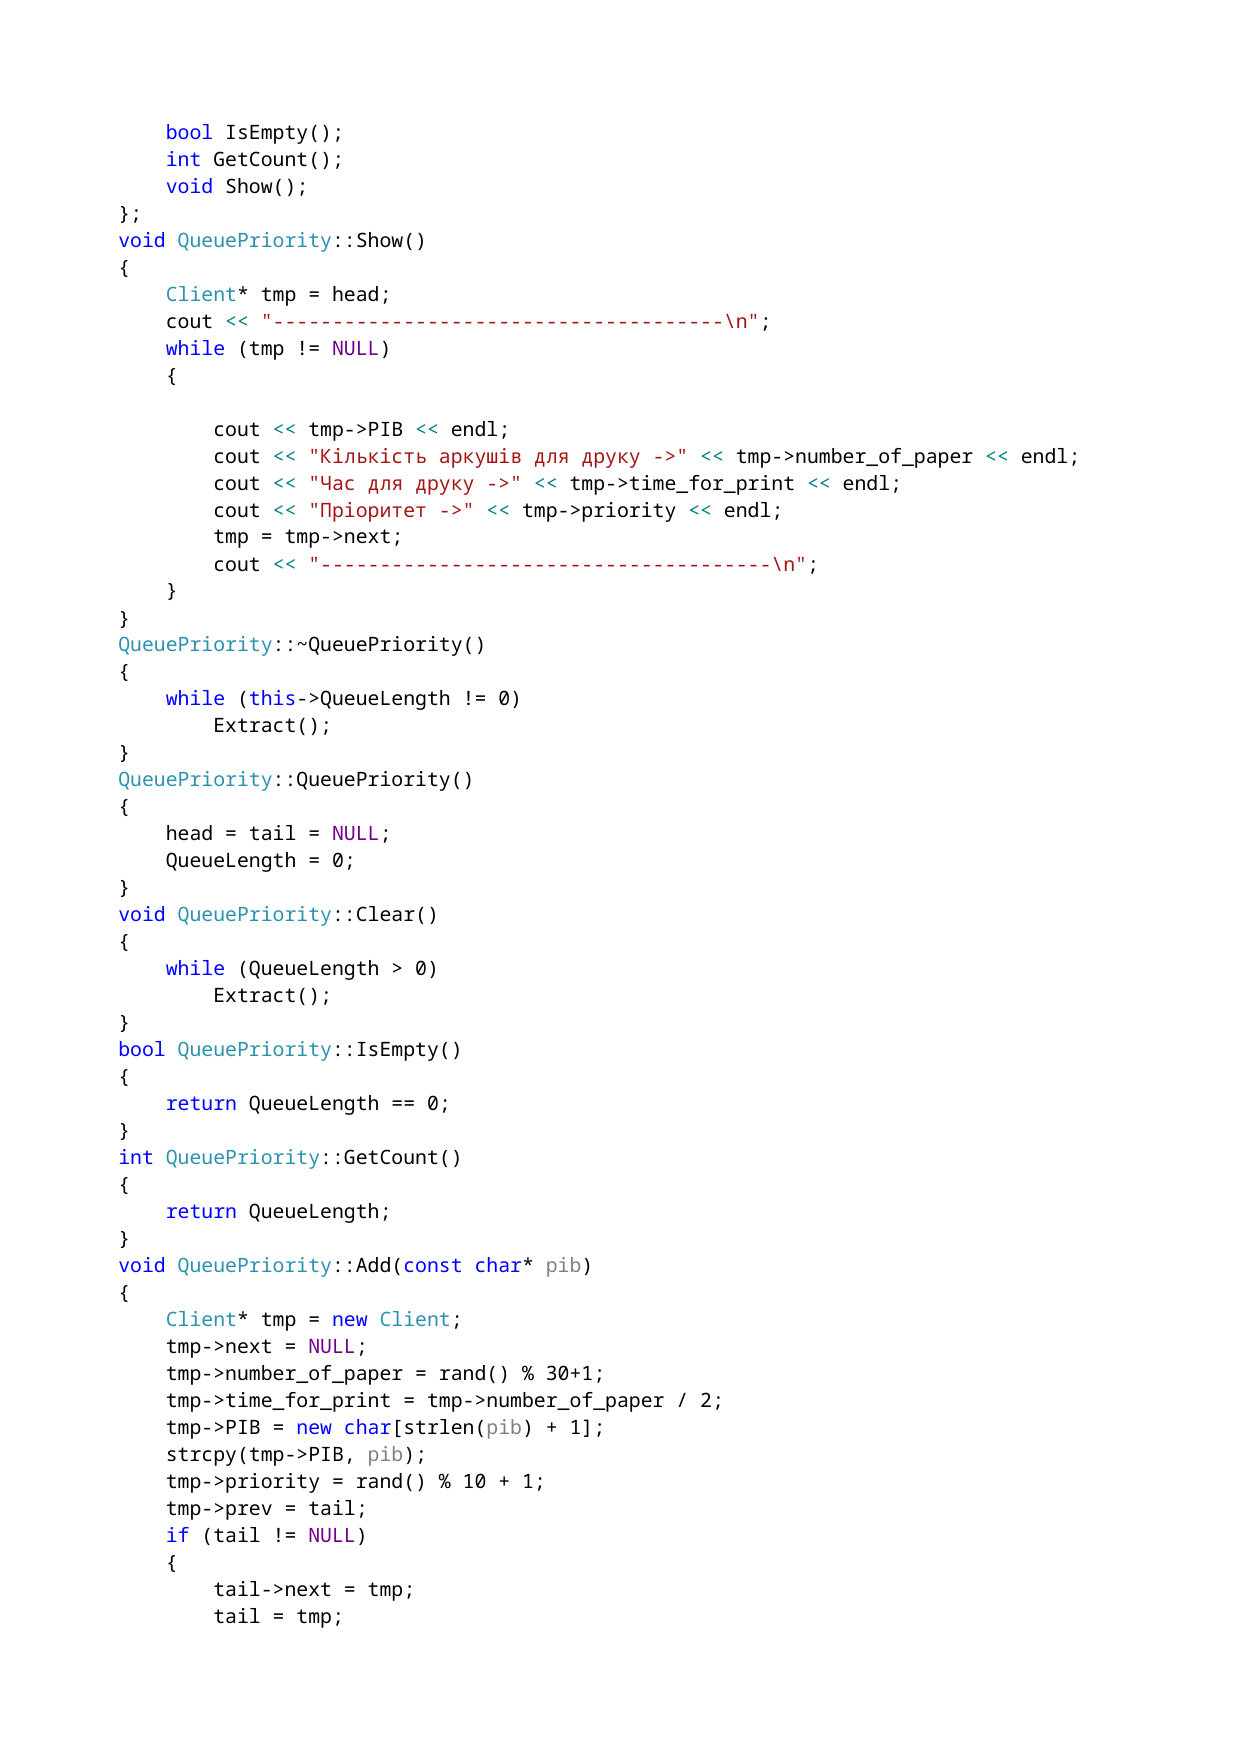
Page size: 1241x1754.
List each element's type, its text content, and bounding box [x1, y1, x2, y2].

text { [118, 1548, 1122, 1575]
text } [118, 577, 1122, 604]
text { [118, 253, 1122, 280]
text while (tmp != NULL) [118, 334, 1122, 361]
text if (tail != NULL) [118, 1521, 1122, 1548]
text return QueueLength; [118, 1197, 1122, 1224]
text Extract(); [118, 712, 1122, 739]
text bool QueuePriority::IsEmpty() [118, 1035, 1122, 1062]
text void QueuePriority::Show() [118, 226, 1122, 253]
text tmp->number_of_paper = rand() % 30+1; [118, 1359, 1122, 1386]
text int QueuePriority::GetCount() [118, 1143, 1122, 1170]
text while (this->QueueLength != 0) [118, 685, 1122, 712]
text tail = tmp; [118, 1602, 1122, 1629]
text tmp->time_for_print = tmp->number_of_paper / 2; [118, 1386, 1122, 1413]
text tmp->PIB = new char[strlen(pib) + 1]; [118, 1413, 1122, 1440]
text void QueuePriority::Clear() [118, 901, 1122, 927]
text { [118, 1062, 1122, 1089]
text }; [118, 199, 1122, 226]
text } [118, 739, 1122, 766]
text Client* tmp = head; [118, 280, 1122, 307]
text Extract(); [118, 981, 1122, 1008]
text { [118, 793, 1122, 819]
text void Show(); [118, 172, 1122, 199]
text } [118, 873, 1122, 901]
text tmp->priority = rand() % 10 + 1; [118, 1467, 1122, 1494]
text { [118, 927, 1122, 954]
text QueueLength = 0; [118, 847, 1122, 873]
text int GetCount(); [118, 145, 1122, 172]
text return QueueLength == 0; [118, 1089, 1122, 1116]
text } [118, 604, 1122, 631]
text strcpy(tmp->PIB, pib); [118, 1440, 1122, 1467]
text cout << tmp->PIB << endl; [118, 415, 1122, 442]
text void QueuePriority::Add(const char* pib) [118, 1251, 1122, 1278]
text { [118, 1170, 1122, 1197]
text cout << "--------------------------------------\n"; [118, 307, 1122, 334]
text cout << "Час для друку ->" << tmp->time_for_print << endl; [118, 469, 1122, 496]
text { [118, 658, 1122, 685]
text cout << "Пріоритет ->" << tmp->priority << endl; [118, 496, 1122, 523]
text tmp->prev = tail; [118, 1494, 1122, 1521]
text tmp = tmp->next; [118, 523, 1122, 550]
text cout << "Кількість аркушів для друку ->" << tmp->number_of_paper << endl; [118, 442, 1122, 469]
text } [118, 1224, 1122, 1251]
text QueuePriority::~QueuePriority() [118, 631, 1122, 658]
text { [118, 1278, 1122, 1305]
text Client* tmp = new Client; [118, 1305, 1122, 1332]
text head = tail = NULL; [118, 819, 1122, 847]
text bool IsEmpty(); [118, 118, 1122, 145]
text tmp->next = NULL; [118, 1332, 1122, 1359]
text while (QueueLength > 0) [118, 954, 1122, 981]
text } [118, 1008, 1122, 1035]
text tail->next = tmp; [118, 1575, 1122, 1602]
text } [118, 1116, 1122, 1143]
text cout << "--------------------------------------\n"; [118, 550, 1122, 577]
text { [118, 361, 1122, 388]
text QueuePriority::QueuePriority() [118, 766, 1122, 793]
